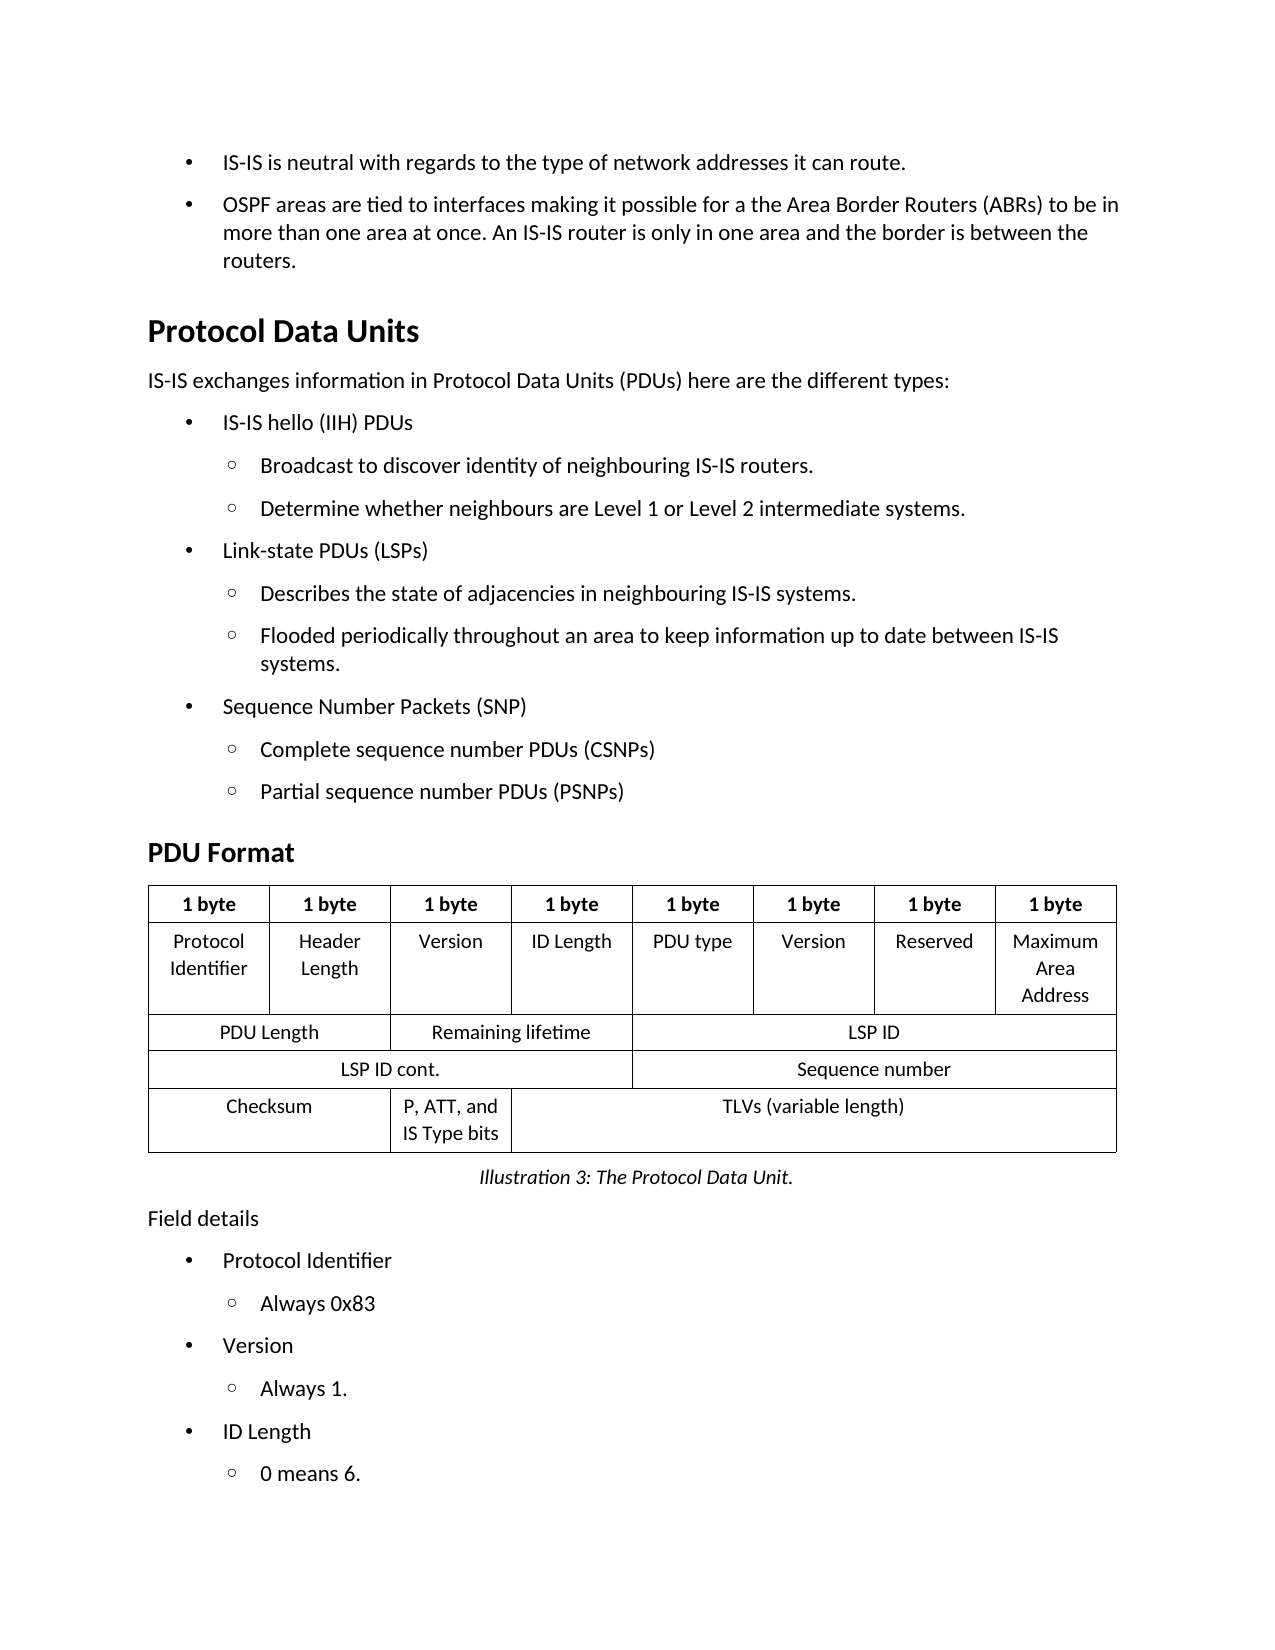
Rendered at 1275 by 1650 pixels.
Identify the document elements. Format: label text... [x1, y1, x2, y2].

list Version [185, 1332, 1127, 1360]
list Sequence Number Packets (SNP) [185, 692, 1127, 720]
table_header 1 byte [633, 886, 753, 922]
table_header 1 byte [270, 886, 390, 922]
table_cell Protocol Identifier [149, 923, 269, 1013]
table_header 1 byte [149, 886, 269, 922]
table_cell PDU type [633, 923, 753, 1013]
list IS-IS hello (IIH) PDUs [185, 408, 1127, 437]
table_cell Header Length [270, 923, 390, 1013]
table_cell Checksum [149, 1089, 390, 1152]
table_cell Maximum Area Address [996, 923, 1116, 1013]
table_cell LSP ID [633, 1015, 1116, 1050]
table_header 1 byte [875, 886, 995, 922]
table_cell ID Length [512, 923, 632, 1013]
list Always 0x83 [223, 1289, 1127, 1317]
table_cell TLVs (variable length) [512, 1089, 1116, 1152]
list Complete sequence number PDUs (CSNPs) [223, 735, 1127, 763]
table_cell P, ATT, and IS Type bits [391, 1089, 511, 1152]
text IS-IS exchanges information in Protocol Data Units (PDUs) here are the different types: [148, 366, 1127, 394]
list Flooded periodically throughout an area to keep information up to date between IS-IS systems. [223, 622, 1127, 678]
text Illustration 3: The Protocol Data Unit. [148, 1164, 1127, 1189]
text Field details [148, 1204, 1127, 1232]
list Link-state PDUs (LSPs) [185, 536, 1127, 564]
list Always 1. [223, 1374, 1127, 1402]
table_cell Sequence number [633, 1051, 1116, 1087]
subtitle PDU Format [148, 834, 1127, 870]
list Determine whether neighbours are Level 1 or Level 2 intermediate systems. [223, 494, 1127, 522]
list Broadcast to discover identity of neighbouring IS-IS routers. [223, 451, 1127, 479]
list OSPF areas are tied to interfaces making it possible for a the Area Border Routers (ABRs) to be in more than one area at once. An IS-IS router is only in one area and the border is between the routers. [185, 190, 1127, 274]
list IS-IS is neutral with regards to the type of network addresses it can route. [185, 148, 1127, 176]
table_cell Remaining lifetime [391, 1015, 632, 1050]
list Protocol Identifier [185, 1246, 1127, 1274]
table_cell LSP ID cont. [149, 1051, 632, 1087]
table_cell Reserved [875, 923, 995, 1013]
list 0 means 6. [223, 1459, 1127, 1487]
list Describes the state of adjacencies in neighbouring IS-IS systems. [223, 579, 1127, 607]
table_header 1 byte [512, 886, 632, 922]
table_header 1 byte [391, 886, 511, 922]
table_cell PDU Length [149, 1015, 390, 1050]
subtitle Protocol Data Units [148, 310, 1127, 351]
table_cell Version [391, 923, 511, 1013]
table_header 1 byte [754, 886, 874, 922]
table_cell Version [754, 923, 874, 1013]
table_header 1 byte [996, 886, 1116, 922]
list Partial sequence number PDUs (PSNPs) [223, 777, 1127, 805]
list ID Length [185, 1417, 1127, 1445]
